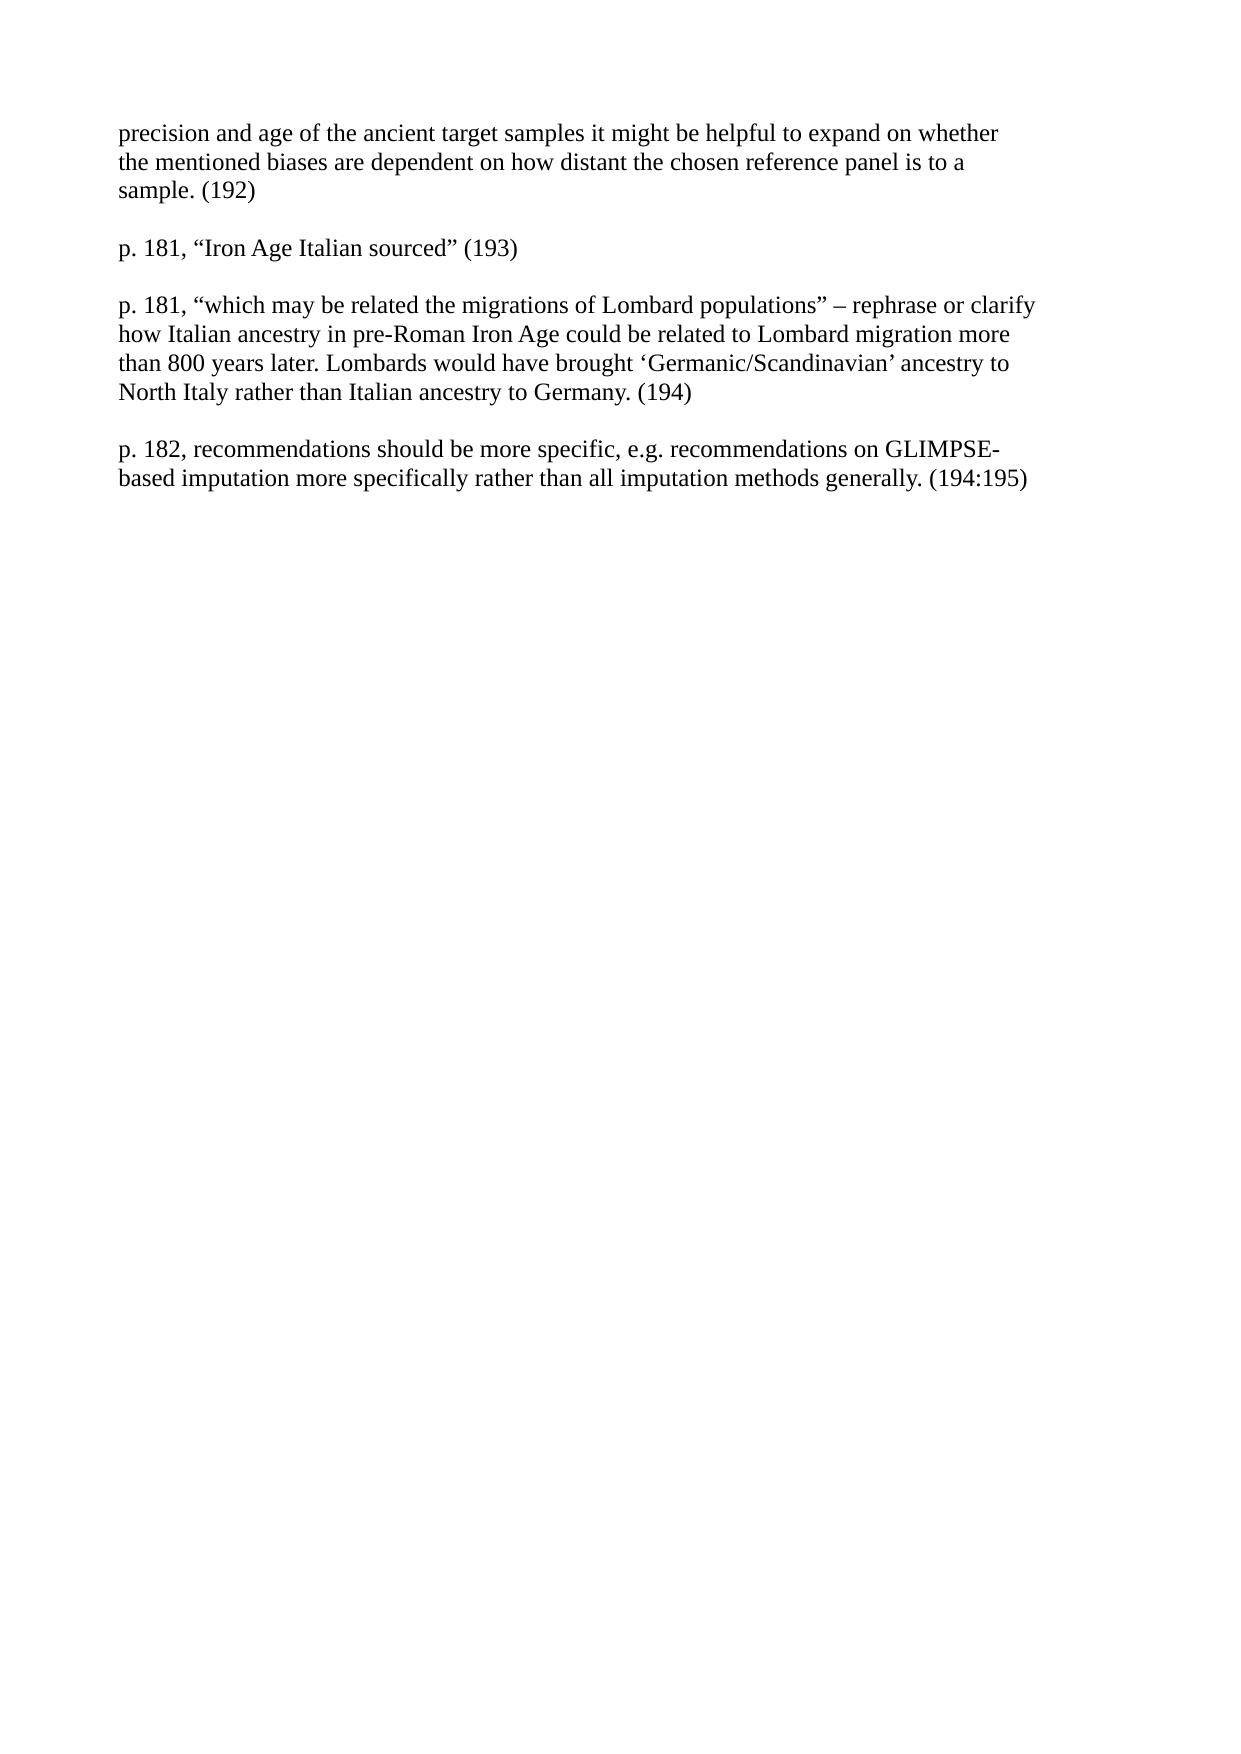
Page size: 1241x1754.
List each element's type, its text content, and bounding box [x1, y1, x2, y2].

text the mentioned biases are dependent on how distant the chosen reference panel is to a [118, 147, 1122, 176]
text p. 182, recommendations should be more specific, e.g. recommendations on GLIMPSE- [118, 434, 1122, 463]
text p. 181, “Iron Age Italian sourced” (193) [118, 233, 1122, 262]
text than 800 years later. Lombards would have brought ‘Germanic/Scandinavian’ ancestry to [118, 348, 1122, 377]
text p. 181, “which may be related the migrations of Lombard populations” – rephrase or clarify [118, 291, 1122, 319]
text sample. (192) [118, 176, 1122, 204]
text North Italy rather than Italian ancestry to Germany. (194) [118, 377, 1122, 406]
text based imputation more specifically rather than all imputation methods generally. (194:195) [118, 463, 1122, 492]
text precision and age of the ancient target samples it might be helpful to expand on whether [118, 118, 1122, 147]
text how Italian ancestry in pre-Roman Iron Age could be related to Lombard migration more [118, 319, 1122, 348]
